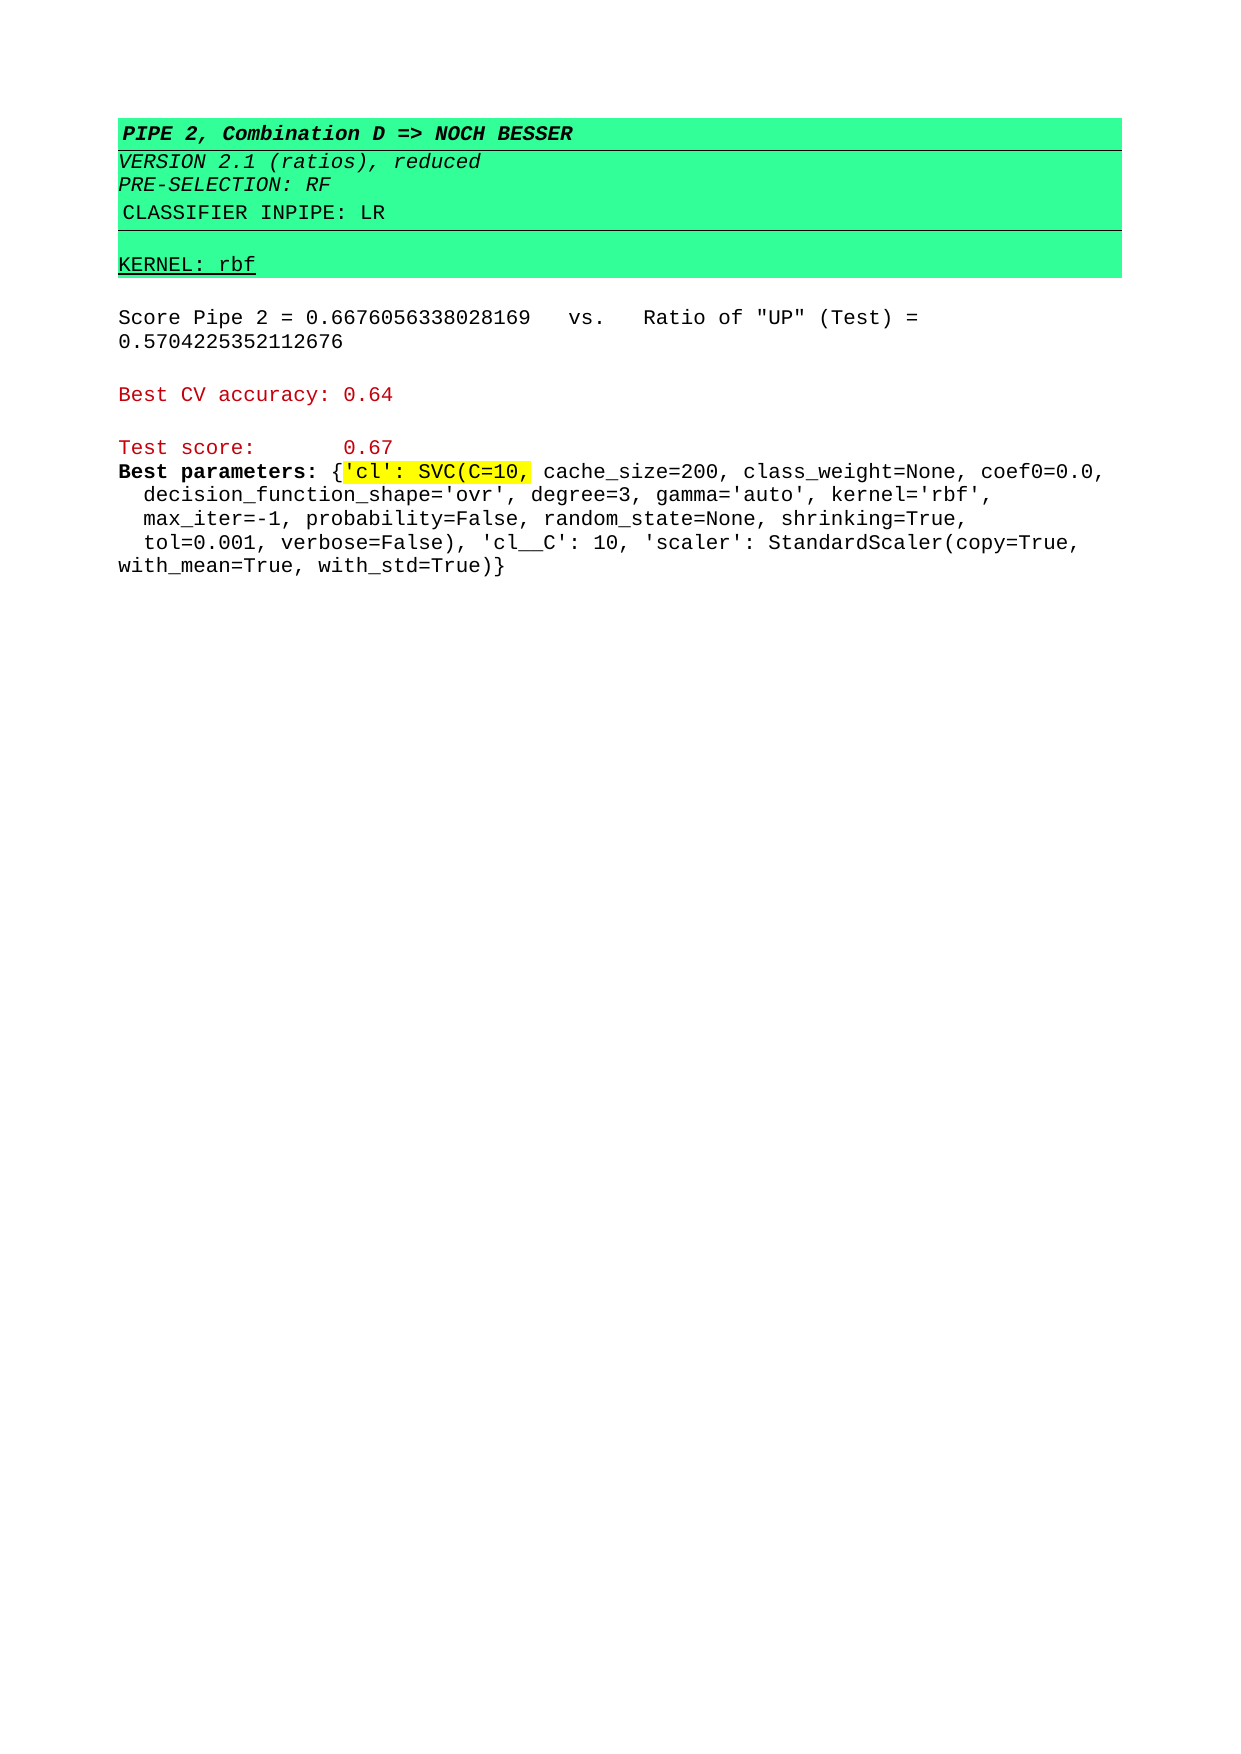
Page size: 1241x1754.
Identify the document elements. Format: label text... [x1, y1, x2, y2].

text Best parameters: {'cl': SVC(C=10, cache_size=200, class_weight=None, coef0=0.0, [118, 461, 1122, 484]
text PRE-SELECTION: RF [118, 174, 1122, 198]
text tol=0.001, verbose=False), 'cl__C': 10, 'scaler': StandardScaler(copy=True, with_mean=True, with_std=True)} [118, 532, 1122, 579]
text Best CV accuracy: 0.64 [118, 384, 1122, 408]
text max_iter=-1, probability=False, random_state=None, shrinking=True, [118, 508, 1122, 532]
text decision_function_shape='ovr', degree=3, gamma='auto', kernel='rbf', [118, 484, 1122, 508]
text VERSION 2.1 (ratios), reduced [118, 151, 1122, 174]
text CLASSIFIER INPIPE: LR [118, 198, 1122, 230]
text Test score: 0.67 [118, 437, 1122, 461]
text Score Pipe 2 = 0.6676056338028169 vs. Ratio of "UP" (Test) = 0.5704225352112676 [118, 307, 1122, 354]
text PIPE 2, Combination D => NOCH BESSER [118, 118, 1122, 150]
text KERNEL: rbf [118, 254, 1122, 278]
